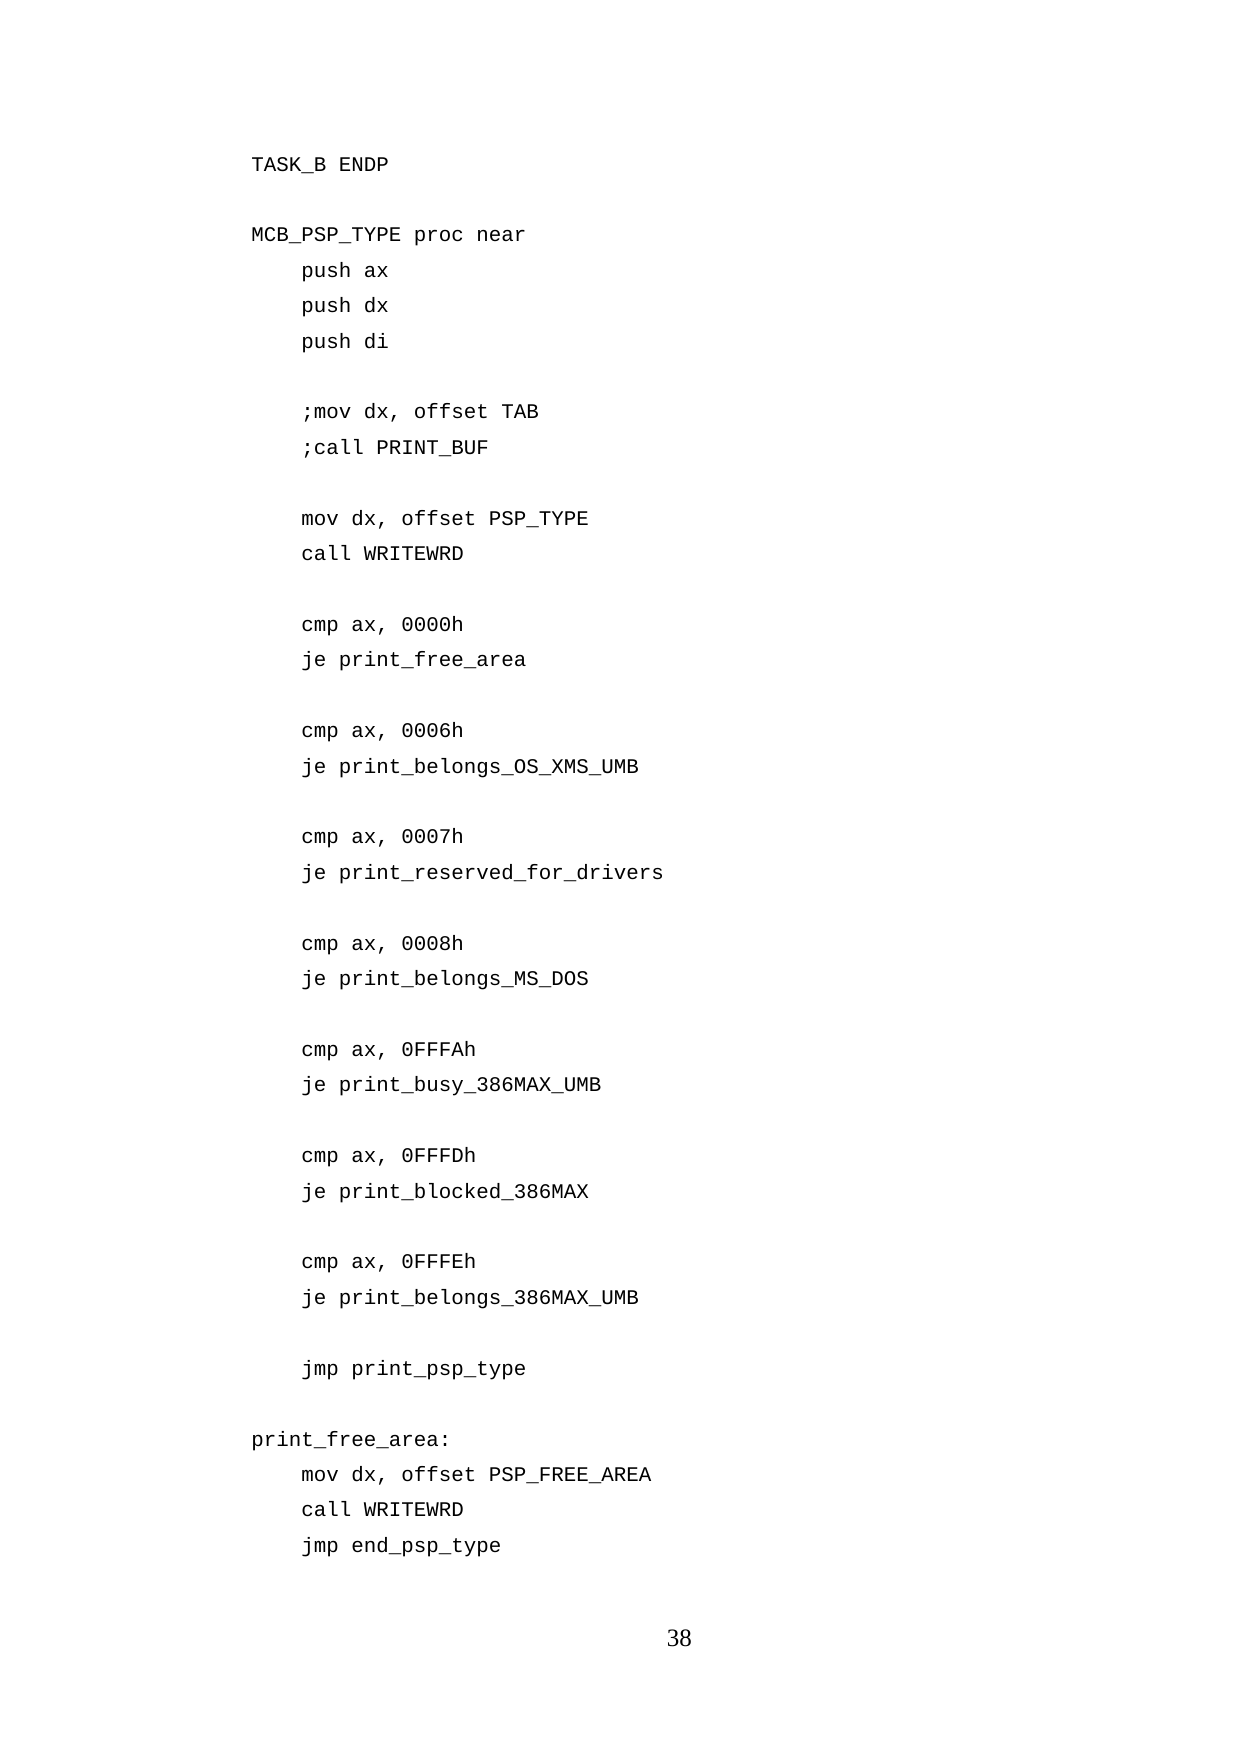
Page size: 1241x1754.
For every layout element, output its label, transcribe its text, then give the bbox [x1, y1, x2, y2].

text call WRITEWRD [177, 543, 1181, 567]
text push ax [177, 260, 1181, 283]
text jmp end_psp_type [177, 1535, 1181, 1558]
text cmp ax, 0008h [177, 933, 1181, 956]
text cmp ax, 0FFFAh [177, 1039, 1181, 1063]
text mov dx, offset PSP_TYPE [177, 508, 1181, 531]
text cmp ax, 0007h [177, 826, 1181, 850]
text cmp ax, 0FFFEh [177, 1251, 1181, 1275]
text TASK_B ENDP [177, 153, 1181, 177]
text je print_belongs_MS_DOS [177, 968, 1181, 992]
text ;call PRINT_BUF [177, 437, 1181, 461]
text je print_blocked_386MAX [177, 1181, 1181, 1204]
text print_free_area: [177, 1428, 1181, 1452]
text mov dx, offset PSP_FREE_AREA [177, 1464, 1181, 1488]
text cmp ax, 0000h [177, 614, 1181, 638]
text je print_busy_386MAX_UMB [177, 1074, 1181, 1098]
text MCB_PSP_TYPE proc near [177, 224, 1181, 248]
text ;mov dx, offset TAB [177, 401, 1181, 425]
text je print_belongs_386MAX_UMB [177, 1287, 1181, 1311]
text je print_reserved_for_drivers [177, 862, 1181, 886]
text cmp ax, 0FFFDh [177, 1145, 1181, 1169]
text je print_free_area [177, 649, 1181, 673]
text cmp ax, 0006h [177, 720, 1181, 744]
text push di [177, 331, 1181, 354]
text push dx [177, 295, 1181, 319]
text jmp print_psp_type [177, 1358, 1181, 1381]
text call WRITEWRD [177, 1499, 1181, 1523]
text je print_belongs_OS_XMS_UMB [177, 756, 1181, 779]
